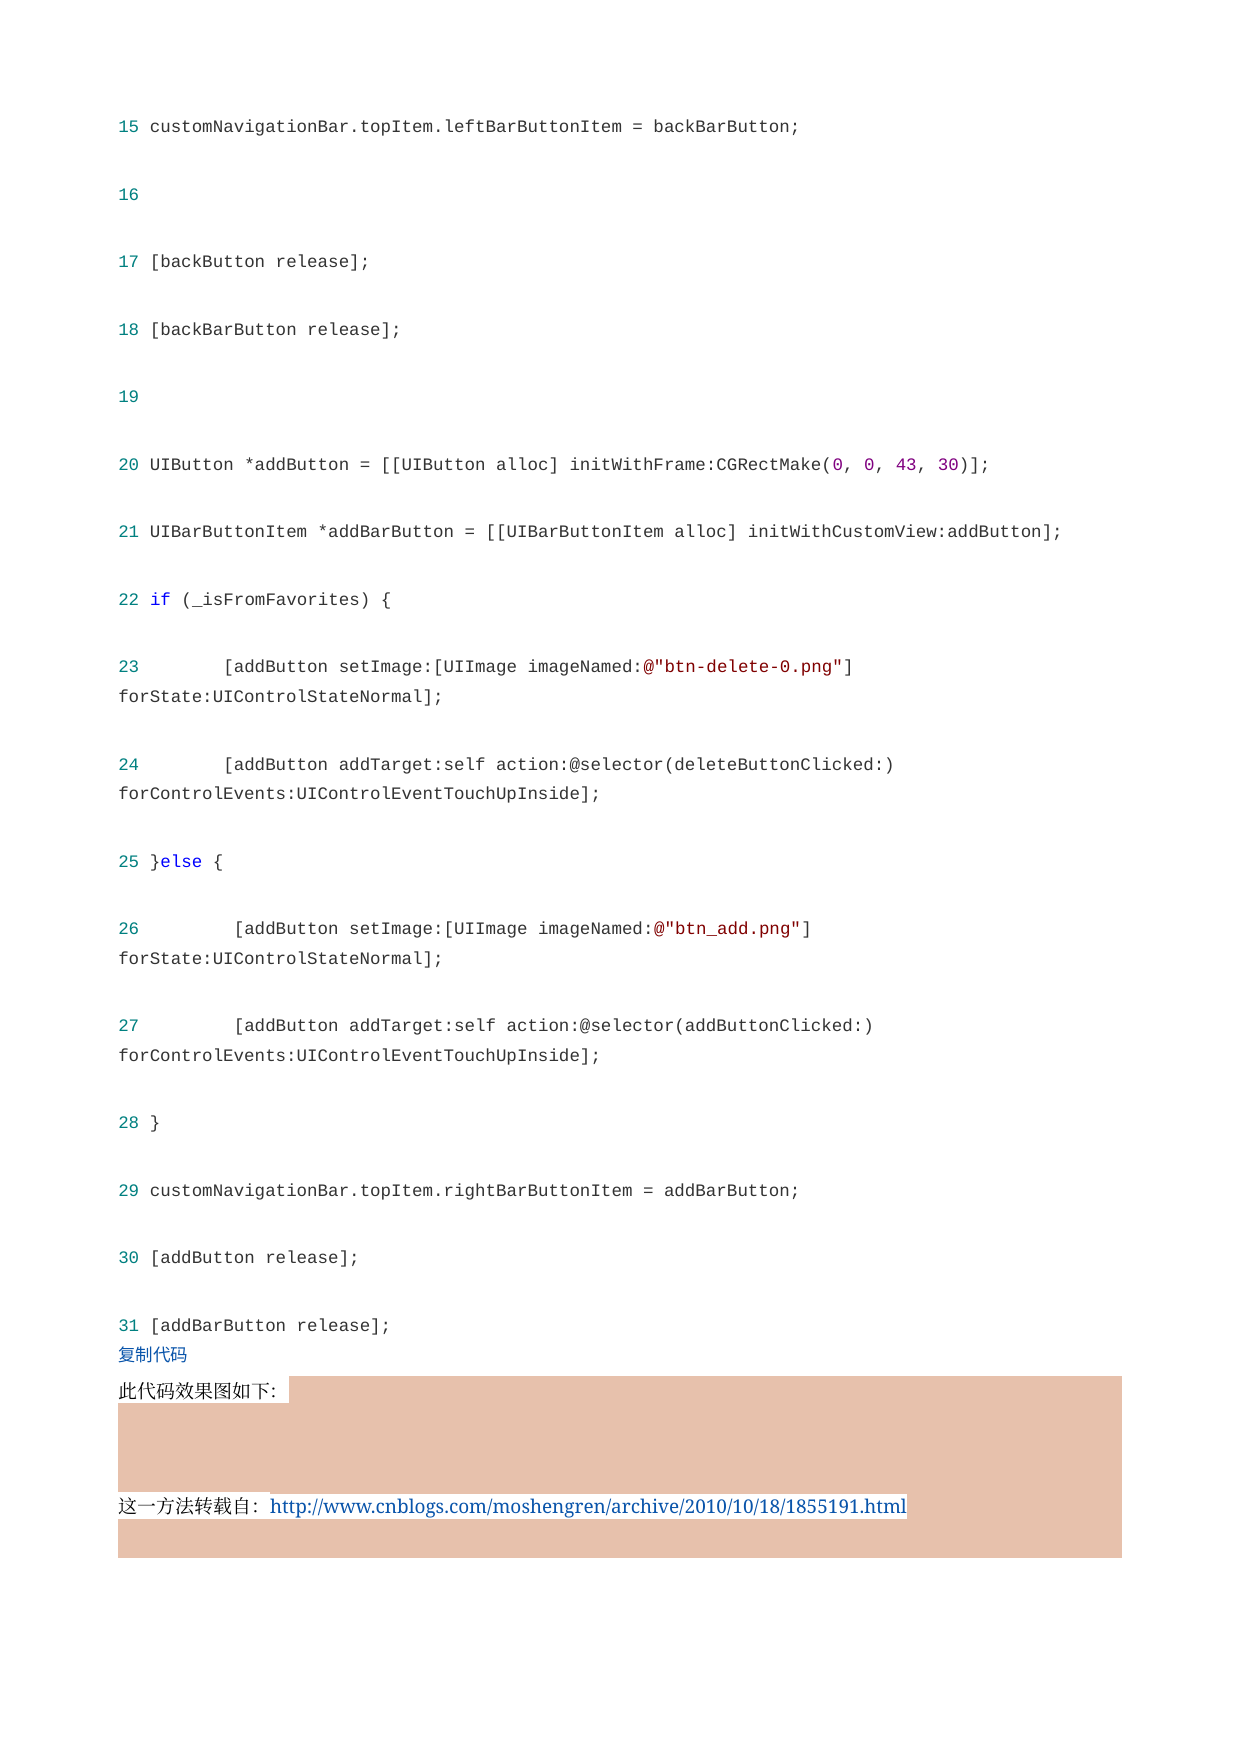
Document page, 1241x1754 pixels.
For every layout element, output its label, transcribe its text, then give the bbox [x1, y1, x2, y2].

text 27 [addButton addTarget:self action:@selector(addButtonClicked:) forControlEvents:UIControlEventTouchUpInside]; [118, 1017, 1122, 1067]
text 此代码效果图如下： [118, 1376, 1122, 1403]
text 21 UIBarButtonItem *addBarButton = [[UIBarButtonItem alloc] initWithCustomView:addButton]; [118, 523, 1122, 543]
text 16 [118, 186, 1122, 205]
text 26 [addButton setImage:[UIImage imageNamed:@"btn_add.png"] forState:UIControlStateNormal]; [118, 920, 1122, 969]
text 23 [addButton setImage:[UIImage imageNamed:@"btn-delete-0.png"] forState:UIControlStateNormal]; [118, 658, 1122, 708]
text 17 [backButton release]; [118, 253, 1122, 273]
text 复制代码 [118, 1347, 1122, 1366]
text 20 UIButton *addButton = [[UIButton alloc] initWithFrame:CGRectMake(0, 0, 43, 30)]; [118, 456, 1122, 475]
text 19 [118, 388, 1122, 408]
text 15 customNavigationBar.topItem.leftBarButtonItem = backBarButton; [118, 118, 1122, 138]
text 28 } [118, 1114, 1122, 1134]
text 29 customNavigationBar.topItem.rightBarButtonItem = addBarButton; [118, 1182, 1122, 1202]
text 25 }else { [118, 852, 1122, 872]
text 18 [backBarButton release]; [118, 321, 1122, 340]
text 24 [addButton addTarget:self action:@selector(deleteButtonClicked:) forControlEvents:UIControlEventTouchUpInside]; [118, 755, 1122, 805]
text 31 [addBarButton release]; [118, 1317, 1122, 1337]
text 这一方法转载自：http://www.cnblogs.com/moshengren/archive/2010/10/18/1855191.html [118, 1417, 1122, 1558]
text 30 [addButton release]; [118, 1249, 1122, 1269]
text 22 if (_isFromFavorites) { [118, 591, 1122, 610]
